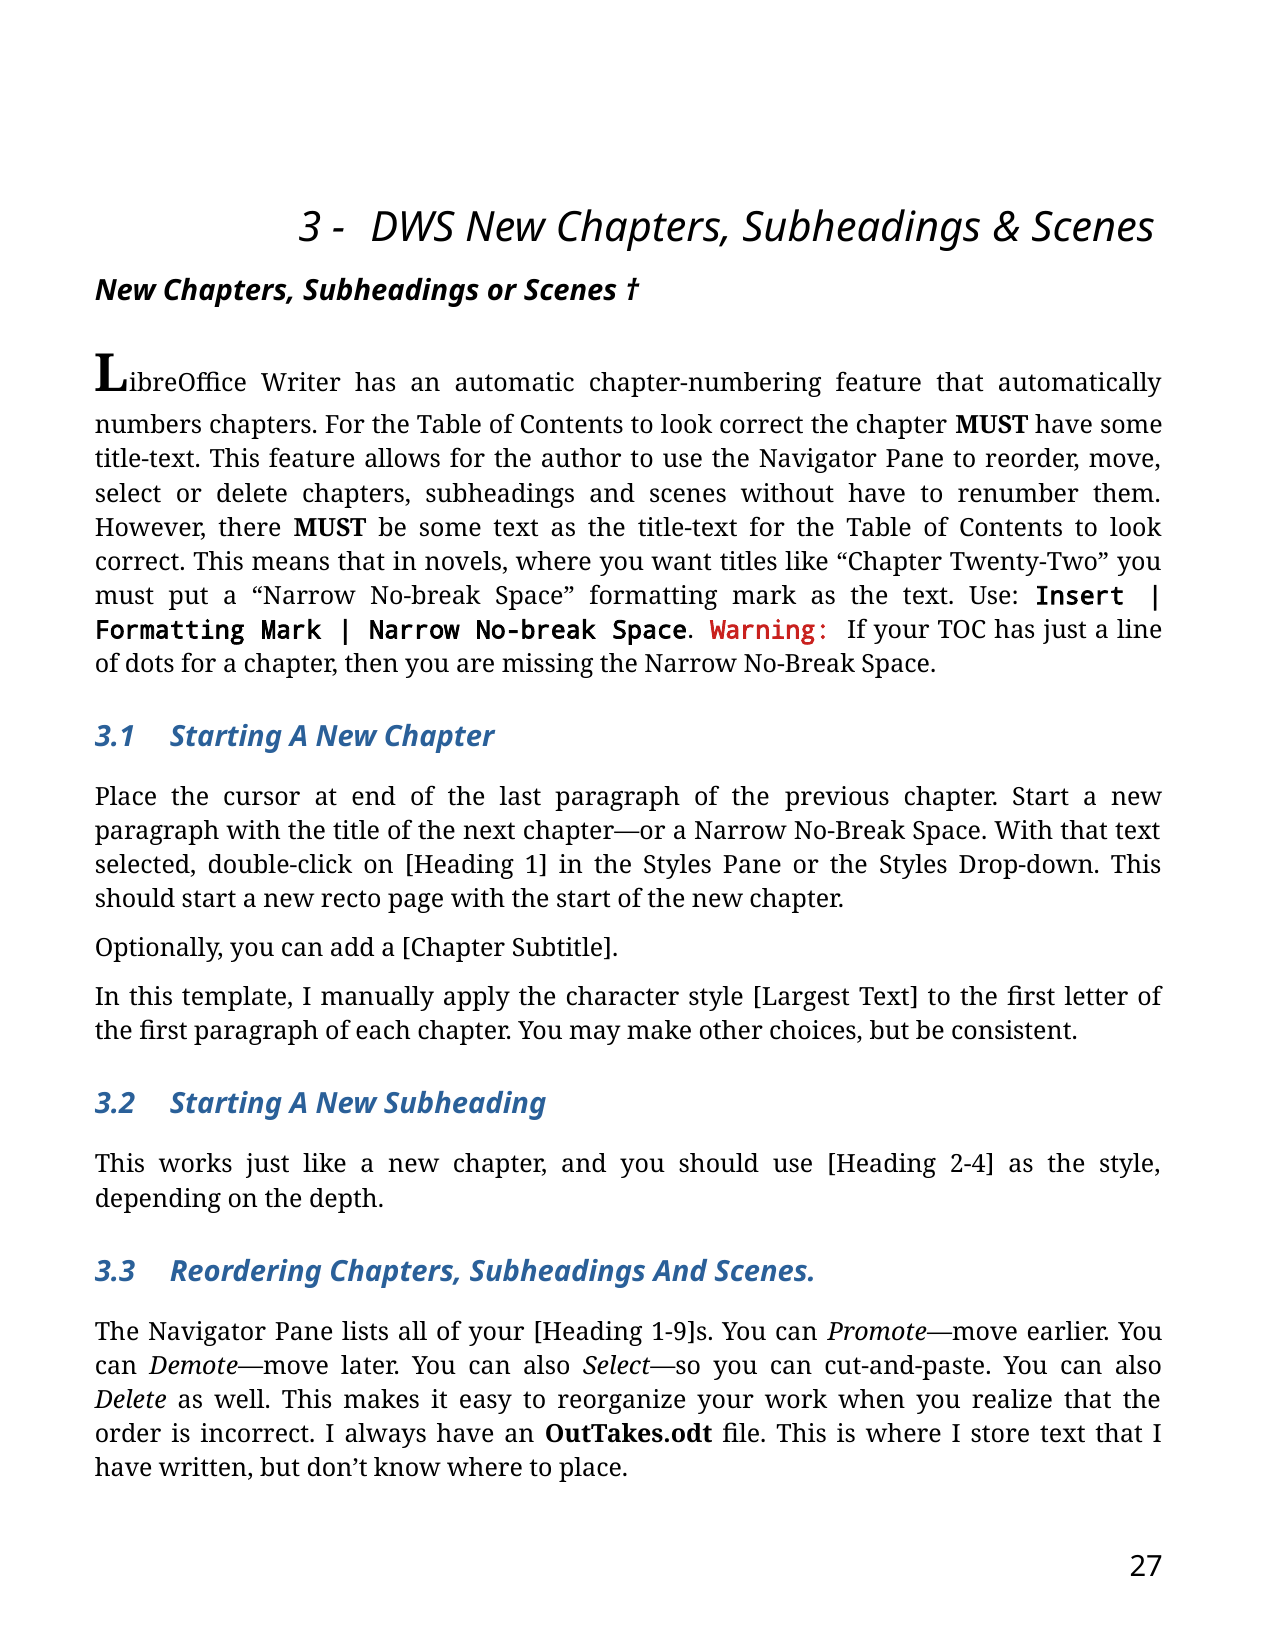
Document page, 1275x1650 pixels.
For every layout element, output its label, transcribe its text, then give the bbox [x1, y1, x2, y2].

subtitle New Chapters, Subheadings or Scenes † [94, 269, 1162, 308]
text Optionally, you can add a [Chapter Subtitle]. [94, 930, 1162, 964]
text LibreOffice Writer has an automatic chapter-numbering feature that automatically numbers chapters. For the Table of Contents to look correct the chapter MUST have some title-text. This feature allows for the author to use the Navigator Pane to reorder, move, select or delete chapters, subheadings and scenes without have to renumber them. However, there MUST be some text as the title-text for the Table of Contents to look correct. This means that in novels, where you want titles like “Chapter Twenty-Two” you must put a “Narrow No-break Space” formatting mark as the text. Use: Insert | Formatting Mark | Narrow No-break Space. Warning: If your TOC has just a line of dots for a chapter, then you are missing the Narrow No-Break Space. [94, 336, 1162, 679]
subtitle Reordering Chapters, Subheadings and Scenes. [94, 1250, 1162, 1289]
subtitle Starting a New Subheading [94, 1083, 1162, 1122]
subtitle Starting a New Chapter [94, 715, 1162, 755]
text In this template, I manually apply the character style [Largest Text] to the first letter of the first paragraph of each chapter. You may make other choices, but be consistent. [94, 979, 1162, 1047]
text This works just like a new chapter, and you should use [Heading 2-4] as the style, depending on the depth. [94, 1146, 1162, 1214]
text The Navigator Pane lists all of your [Heading 1-9]s. You can Promote—move earlier. You can Demote—move later. You can also Select—so you can cut-and-paste. You can also Delete as well. This makes it easy to reorganize your work when you realize that the order is incorrect. I always have an OutTakes.odt file. This is where I store text that I have written, but don’t know where to place. [94, 1313, 1162, 1484]
text Place the cursor at end of the last paragraph of the previous chapter. Start a new paragraph with the title of the next chapter—or a Narrow No-Break Space. With that text selected, double-click on [Heading 1] in the Styles Pane or the Styles Drop-down. This should start a new recto page with the start of the new chapter. [94, 779, 1162, 915]
subtitle DWS New Chapters, Subheadings & Scenes [94, 194, 1162, 257]
